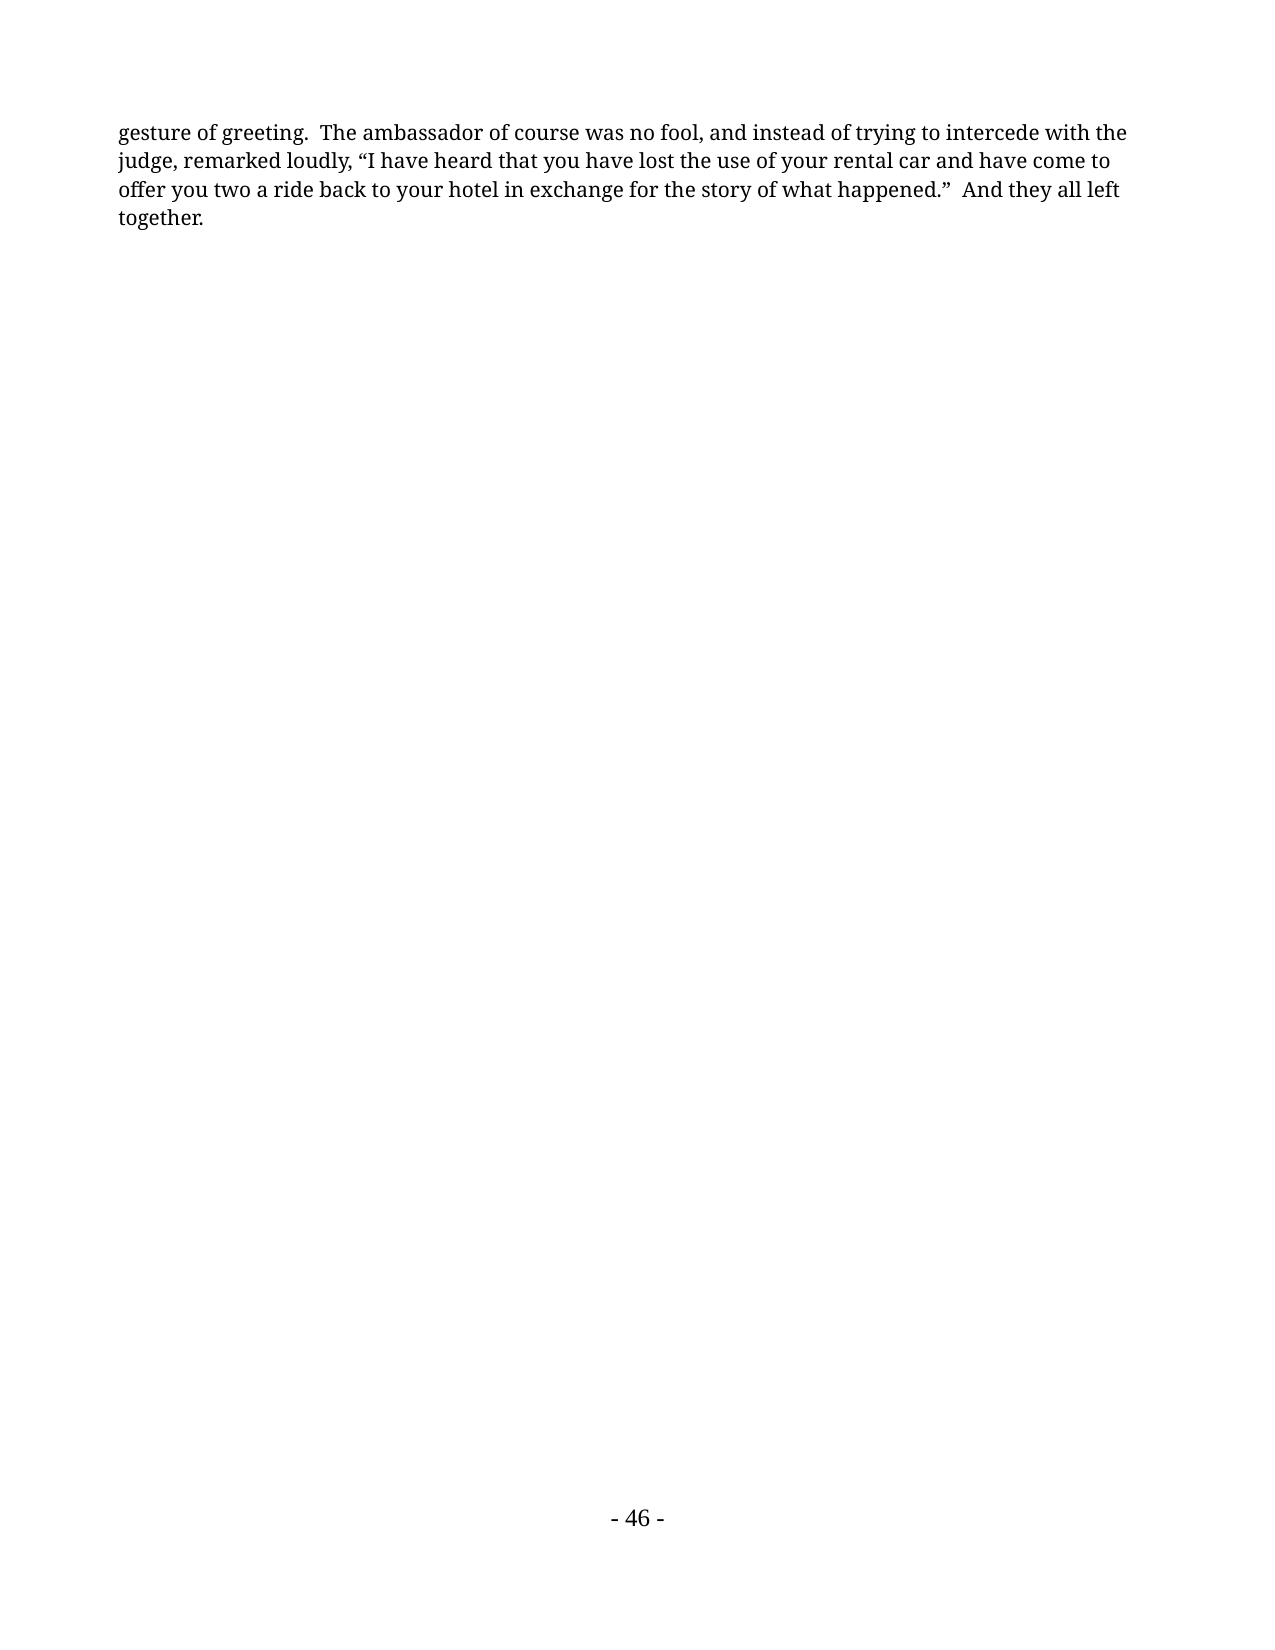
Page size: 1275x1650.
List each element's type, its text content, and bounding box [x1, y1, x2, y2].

text gesture of greeting. The ambassador of course was no fool, and instead of trying to intercede with the judge, remarked loudly, “I have heard that you have lost the use of your rental car and have come to offer you two a ride back to your hotel in exchange for the story of what happened.” And they all left together. [118, 118, 1157, 232]
